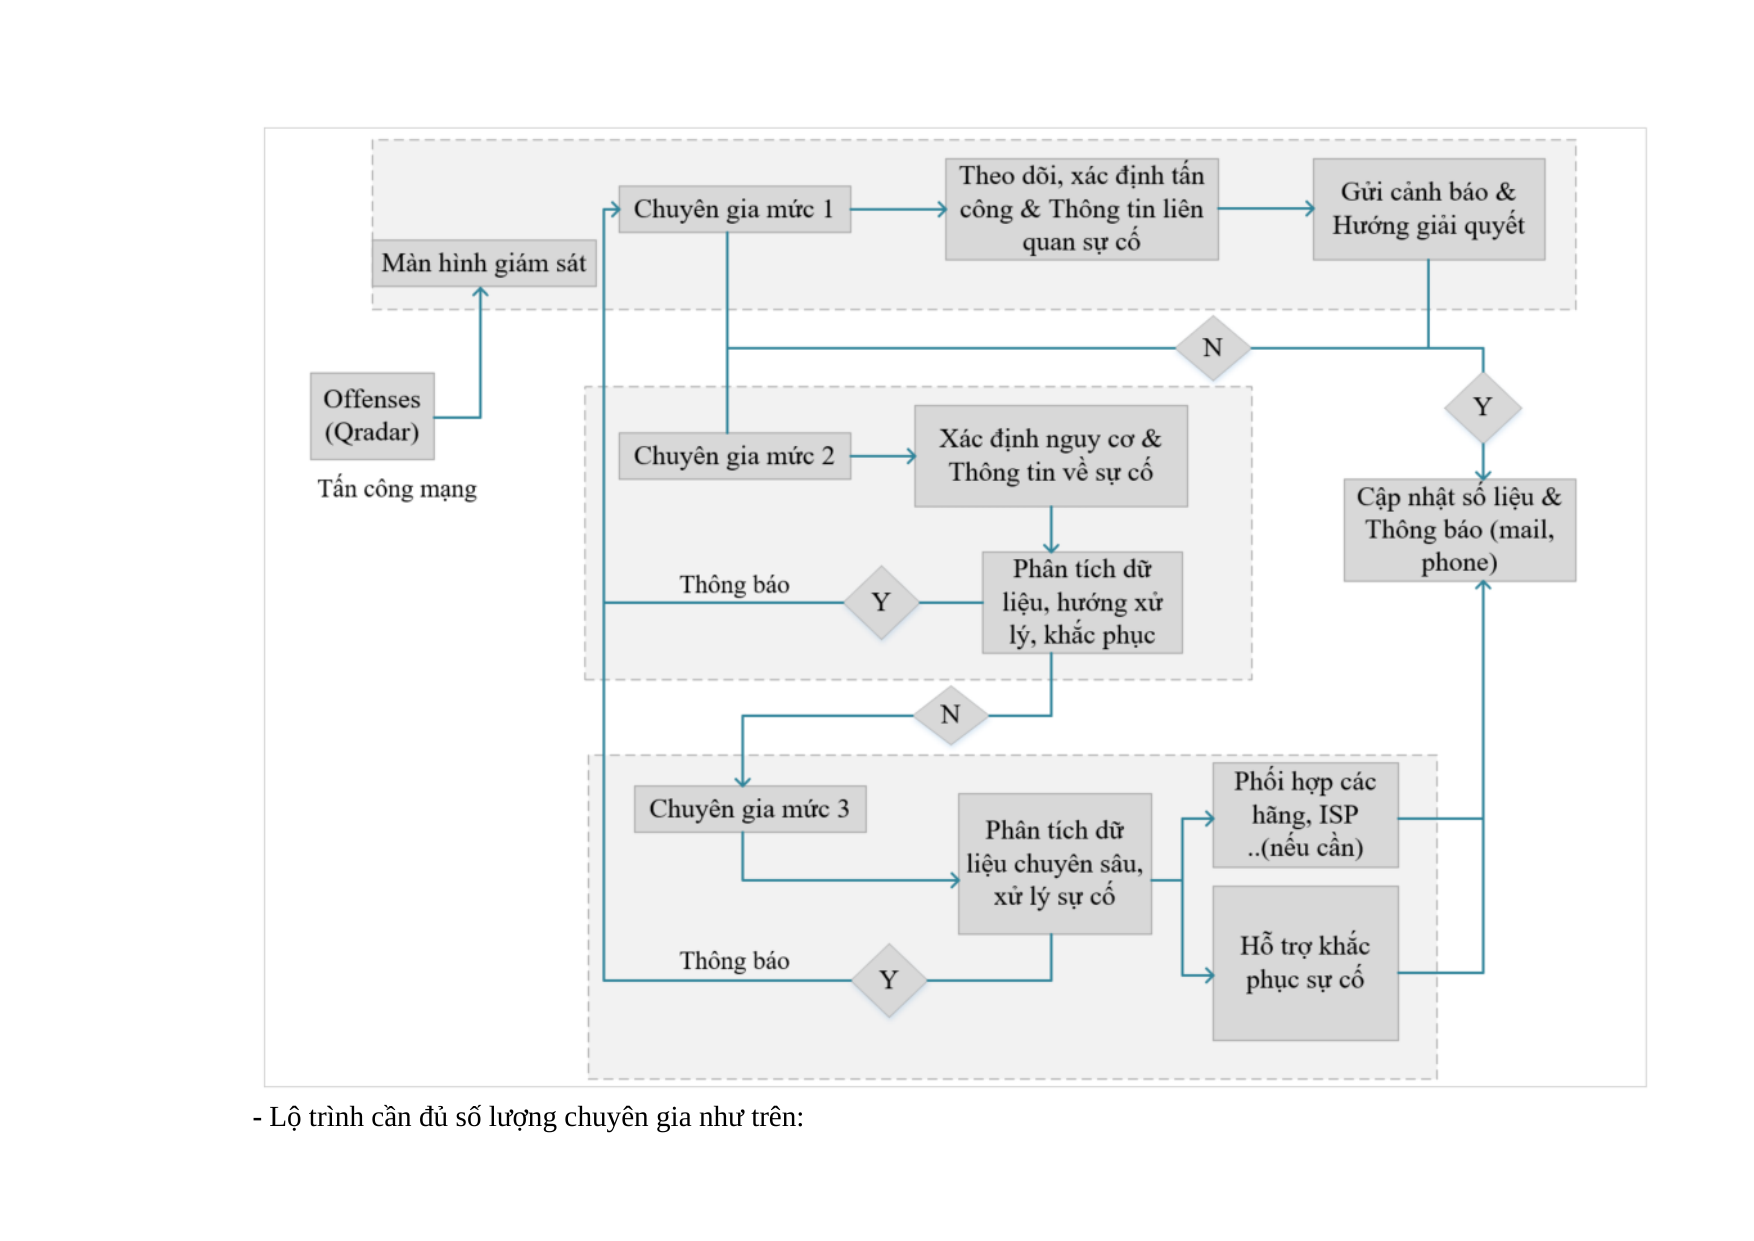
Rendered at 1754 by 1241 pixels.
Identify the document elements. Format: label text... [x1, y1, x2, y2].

text - Lộ trình cần đủ số lượng chuyên gia như trên: [189, 1099, 1665, 1132]
